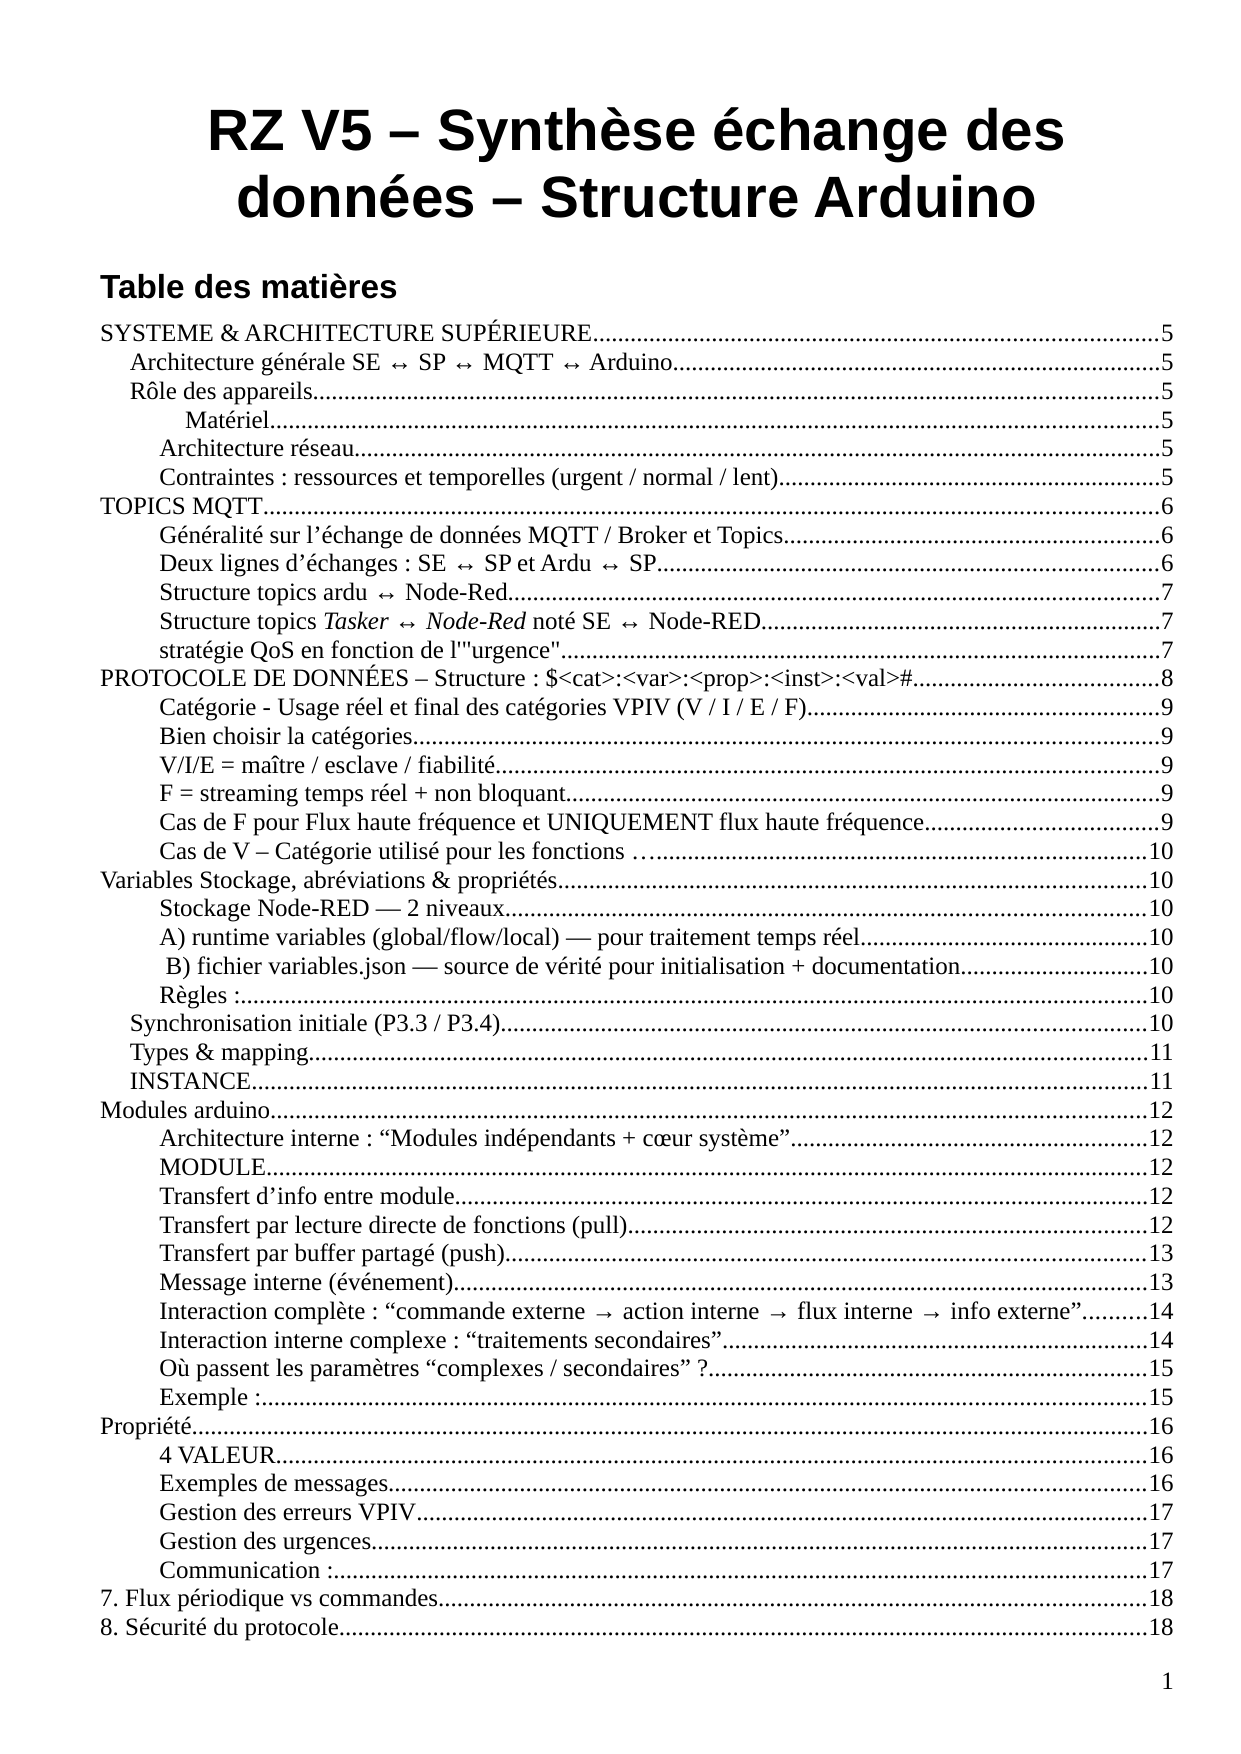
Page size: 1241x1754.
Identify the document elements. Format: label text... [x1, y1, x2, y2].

text Stockage Node-RED — 2 niveaux 10 [159, 893, 1173, 922]
text Rôle des appareils 5 [129, 376, 1173, 405]
text Structure topics Tasker ↔ Node-Red noté SE ↔ Node-RED 7 [159, 606, 1173, 635]
text Contraintes : ressources et temporelles (urgent / normal / lent) 5 [159, 462, 1173, 491]
text Règles : 10 [159, 980, 1173, 1008]
text Synchronisation initiale (P3.3 / P3.4) 10 [129, 1008, 1173, 1037]
text Généralité sur l’échange de données MQTT / Broker et Topics 6 [159, 520, 1173, 548]
text F = streaming temps réel + non bloquant 9 [159, 778, 1173, 807]
text Transfert par lecture directe de fonctions (pull) 12 [159, 1210, 1173, 1238]
text A) runtime variables (global/flow/local) — pour traitement temps réel. 10 [159, 922, 1173, 951]
subtitle Table des matières [100, 267, 1173, 306]
text Interaction complète : “commande externe → action interne → flux interne → info externe” 14 [159, 1296, 1173, 1325]
text Architecture réseau 5 [159, 433, 1173, 462]
title RZ V5 – Synthèse échange des données – Structure Arduino [100, 96, 1173, 230]
text 8. Sécurité du protocole 18 [100, 1612, 1173, 1641]
text Types & mapping 11 [129, 1037, 1173, 1066]
text Deux lignes d’échanges : SE ↔ SP et Ardu ↔ SP 6 [159, 548, 1173, 577]
text Bien choisir la catégories 9 [159, 721, 1173, 750]
text Cas de V – Catégorie utilisé pour les fonctions … 10 [159, 836, 1173, 865]
text Transfert d’info entre module 12 [159, 1181, 1173, 1210]
text Communication : 17 [159, 1555, 1173, 1583]
text TOPICS MQTT 6 [100, 491, 1173, 520]
text Transfert par buffer partagé (push) 13 [159, 1238, 1173, 1267]
text V/I/E = maître / esclave / fiabilité 9 [159, 750, 1173, 778]
text Catégorie - Usage réel et final des catégories VPIV (V / I / E / F) 9 [159, 692, 1173, 721]
text Gestion des urgences 17 [159, 1526, 1173, 1555]
text Modules arduino 12 [100, 1095, 1173, 1123]
text Propriété 16 [100, 1411, 1173, 1440]
text Structure topics ardu ↔ Node-Red 7 [159, 577, 1173, 606]
text Gestion des erreurs VPIV 17 [159, 1497, 1173, 1526]
text B) fichier variables.json — source de vérité pour initialisation + documentation. 10 [159, 951, 1173, 980]
text Architecture générale SE ↔ SP ↔ MQTT ↔ Arduino 5 [129, 347, 1173, 376]
text 7. Flux périodique vs commandes 18 [100, 1583, 1173, 1612]
text Interaction interne complexe : “traitements secondaires” 14 [159, 1325, 1173, 1353]
text stratégie QoS en fonction de l'"urgence" 7 [159, 635, 1173, 663]
text Message interne (événement) 13 [159, 1267, 1173, 1296]
text Architecture interne : “Modules indépendants + cœur système” 12 [159, 1123, 1173, 1152]
text Cas de F pour Flux haute fréquence et UNIQUEMENT flux haute fréquence 9 [159, 807, 1173, 836]
text Exemple : 15 [159, 1382, 1173, 1411]
text PROTOCOLE DE DONNÉES – Structure : $<cat>:<var>:<prop>:<inst>:<val># 8 [100, 663, 1173, 692]
text Où passent les paramètres “complexes / secondaires” ? 15 [159, 1353, 1173, 1382]
text Exemples de messages 16 [159, 1468, 1173, 1497]
text MODULE 12 [159, 1152, 1173, 1181]
text Variables Stockage, abréviations & propriétés 10 [100, 865, 1173, 893]
text 🔸 Matériel 5 [159, 405, 1173, 433]
text INSTANCE 11 [129, 1066, 1173, 1095]
text SYSTEME & ARCHITECTURE SUPÉRIEURE 5 [100, 318, 1173, 347]
text 4️ VALEUR 16 [159, 1440, 1173, 1468]
